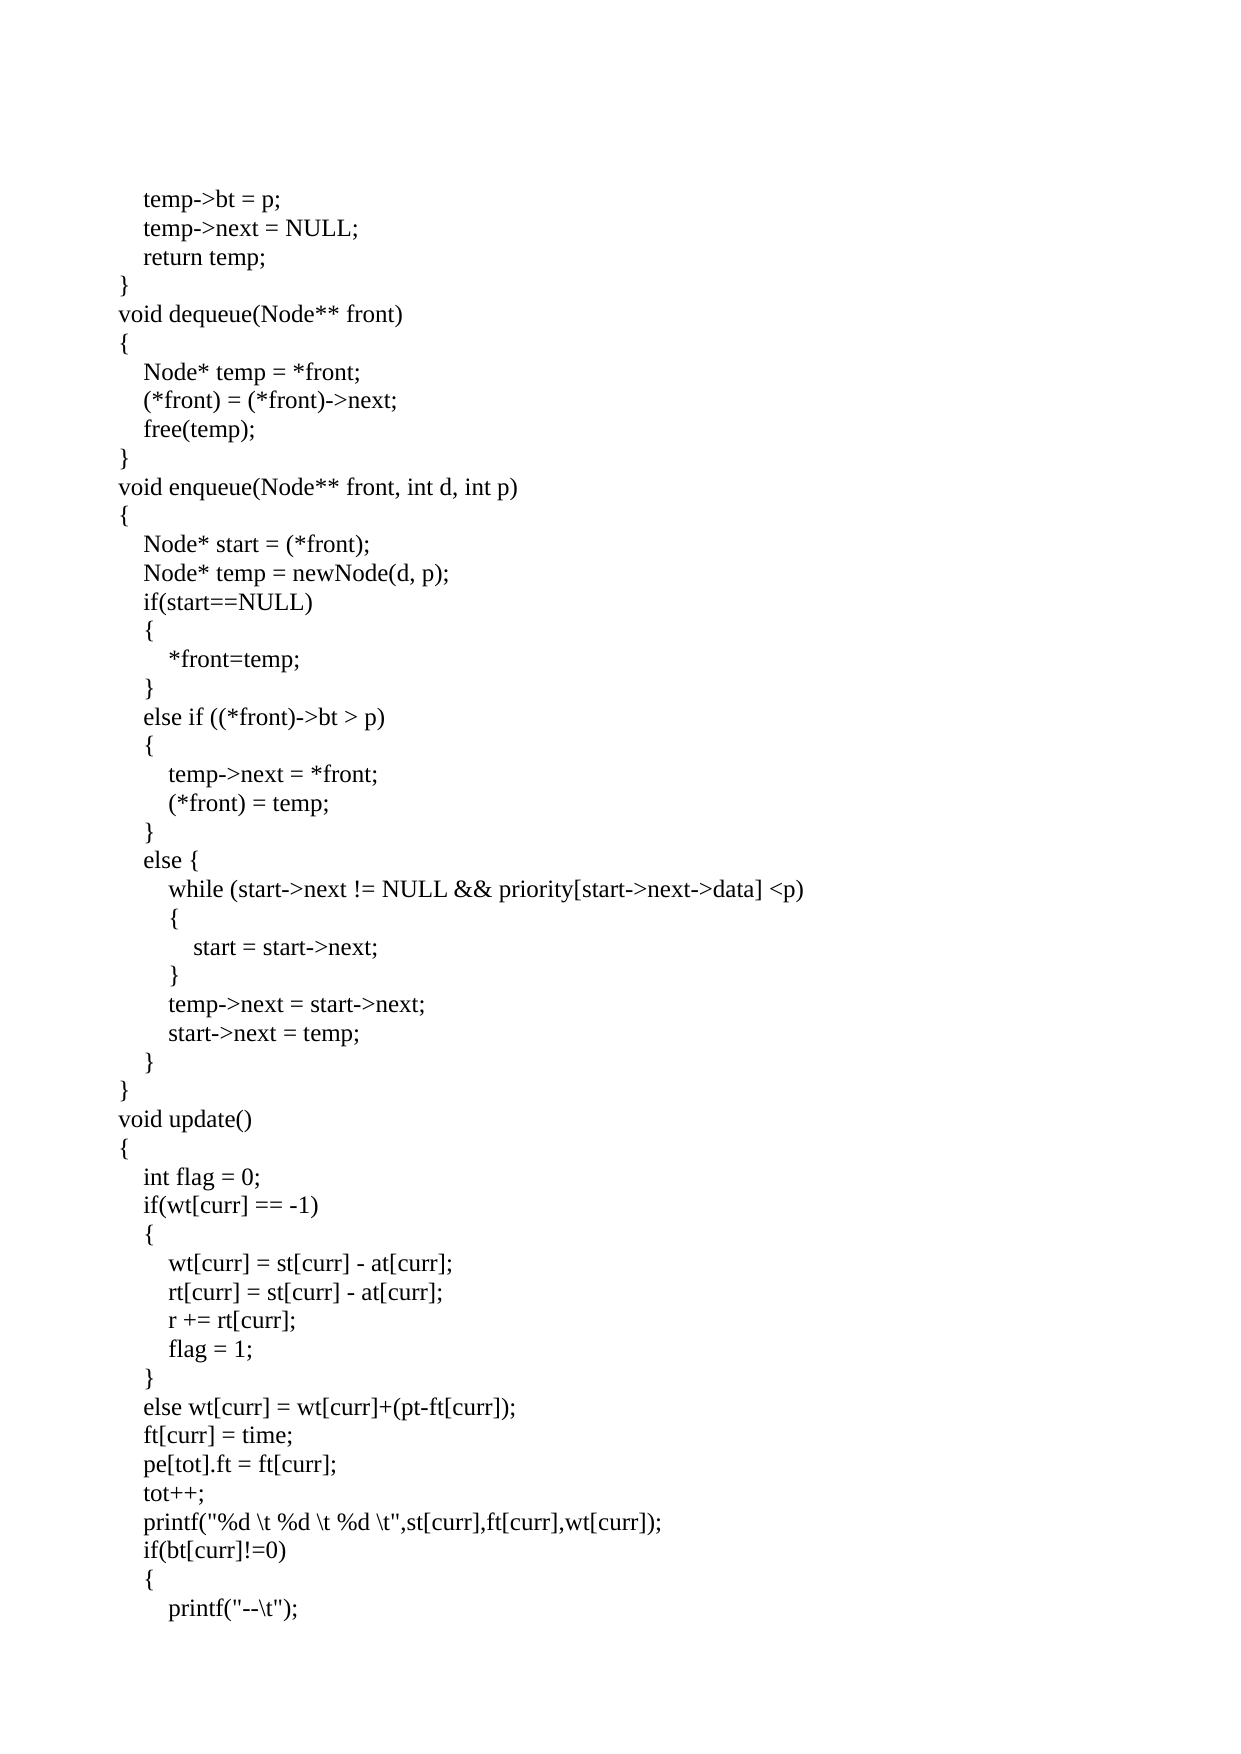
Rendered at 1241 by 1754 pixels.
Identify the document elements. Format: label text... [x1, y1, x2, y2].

text rt[curr] = st[curr] - at[curr]; [118, 1277, 1122, 1306]
text } [118, 817, 1122, 846]
text else if ((*front)->bt > p) [118, 702, 1122, 731]
text } [118, 1047, 1122, 1076]
text free(temp); [118, 414, 1122, 443]
text if(start==NULL) [118, 587, 1122, 616]
text int flag = 0; [118, 1162, 1122, 1191]
text flag = 1; [118, 1334, 1122, 1363]
text { [118, 501, 1122, 529]
text *front=temp; [118, 644, 1122, 673]
text temp->next = *front; [118, 759, 1122, 788]
text { [118, 731, 1122, 759]
text void enqueue(Node** front, int d, int p) [118, 472, 1122, 501]
text } [118, 673, 1122, 702]
text start->next = temp; [118, 1018, 1122, 1047]
text (*front) = temp; [118, 788, 1122, 817]
text { [118, 1219, 1122, 1248]
text else { [118, 846, 1122, 874]
text Node* start = (*front); [118, 529, 1122, 558]
text { [118, 1133, 1122, 1162]
text } [118, 1076, 1122, 1104]
text void dequeue(Node** front) [118, 299, 1122, 328]
text void update() [118, 1104, 1122, 1133]
text { [118, 616, 1122, 644]
text while (start->next != NULL && priority[start->next->data] <p) [118, 874, 1122, 903]
text start = start->next; [118, 932, 1122, 961]
text temp->bt = p; [118, 184, 1122, 213]
text temp->next = NULL; [118, 213, 1122, 242]
text { [118, 903, 1122, 932]
text } [118, 443, 1122, 472]
text pe[tot].ft = ft[curr]; [118, 1449, 1122, 1478]
text temp->next = start->next; [118, 989, 1122, 1018]
text else wt[curr] = wt[curr]+(pt-ft[curr]); [118, 1392, 1122, 1421]
text printf("%d \t %d \t %d \t",st[curr],ft[curr],wt[curr]); [118, 1507, 1122, 1536]
text ft[curr] = time; [118, 1421, 1122, 1449]
text { [118, 328, 1122, 357]
text } [118, 961, 1122, 989]
text r += rt[curr]; [118, 1306, 1122, 1334]
text } [118, 271, 1122, 299]
text tot++; [118, 1478, 1122, 1507]
text } [118, 1363, 1122, 1392]
text { [118, 1564, 1122, 1593]
text return temp; [118, 242, 1122, 271]
text printf("--\t"); [118, 1593, 1122, 1622]
text if(wt[curr] == -1) [118, 1191, 1122, 1219]
text Node* temp = newNode(d, p); [118, 558, 1122, 587]
text wt[curr] = st[curr] - at[curr]; [118, 1248, 1122, 1277]
text if(bt[curr]!=0) [118, 1536, 1122, 1564]
text (*front) = (*front)->next; [118, 386, 1122, 414]
text Node* temp = *front; [118, 357, 1122, 386]
